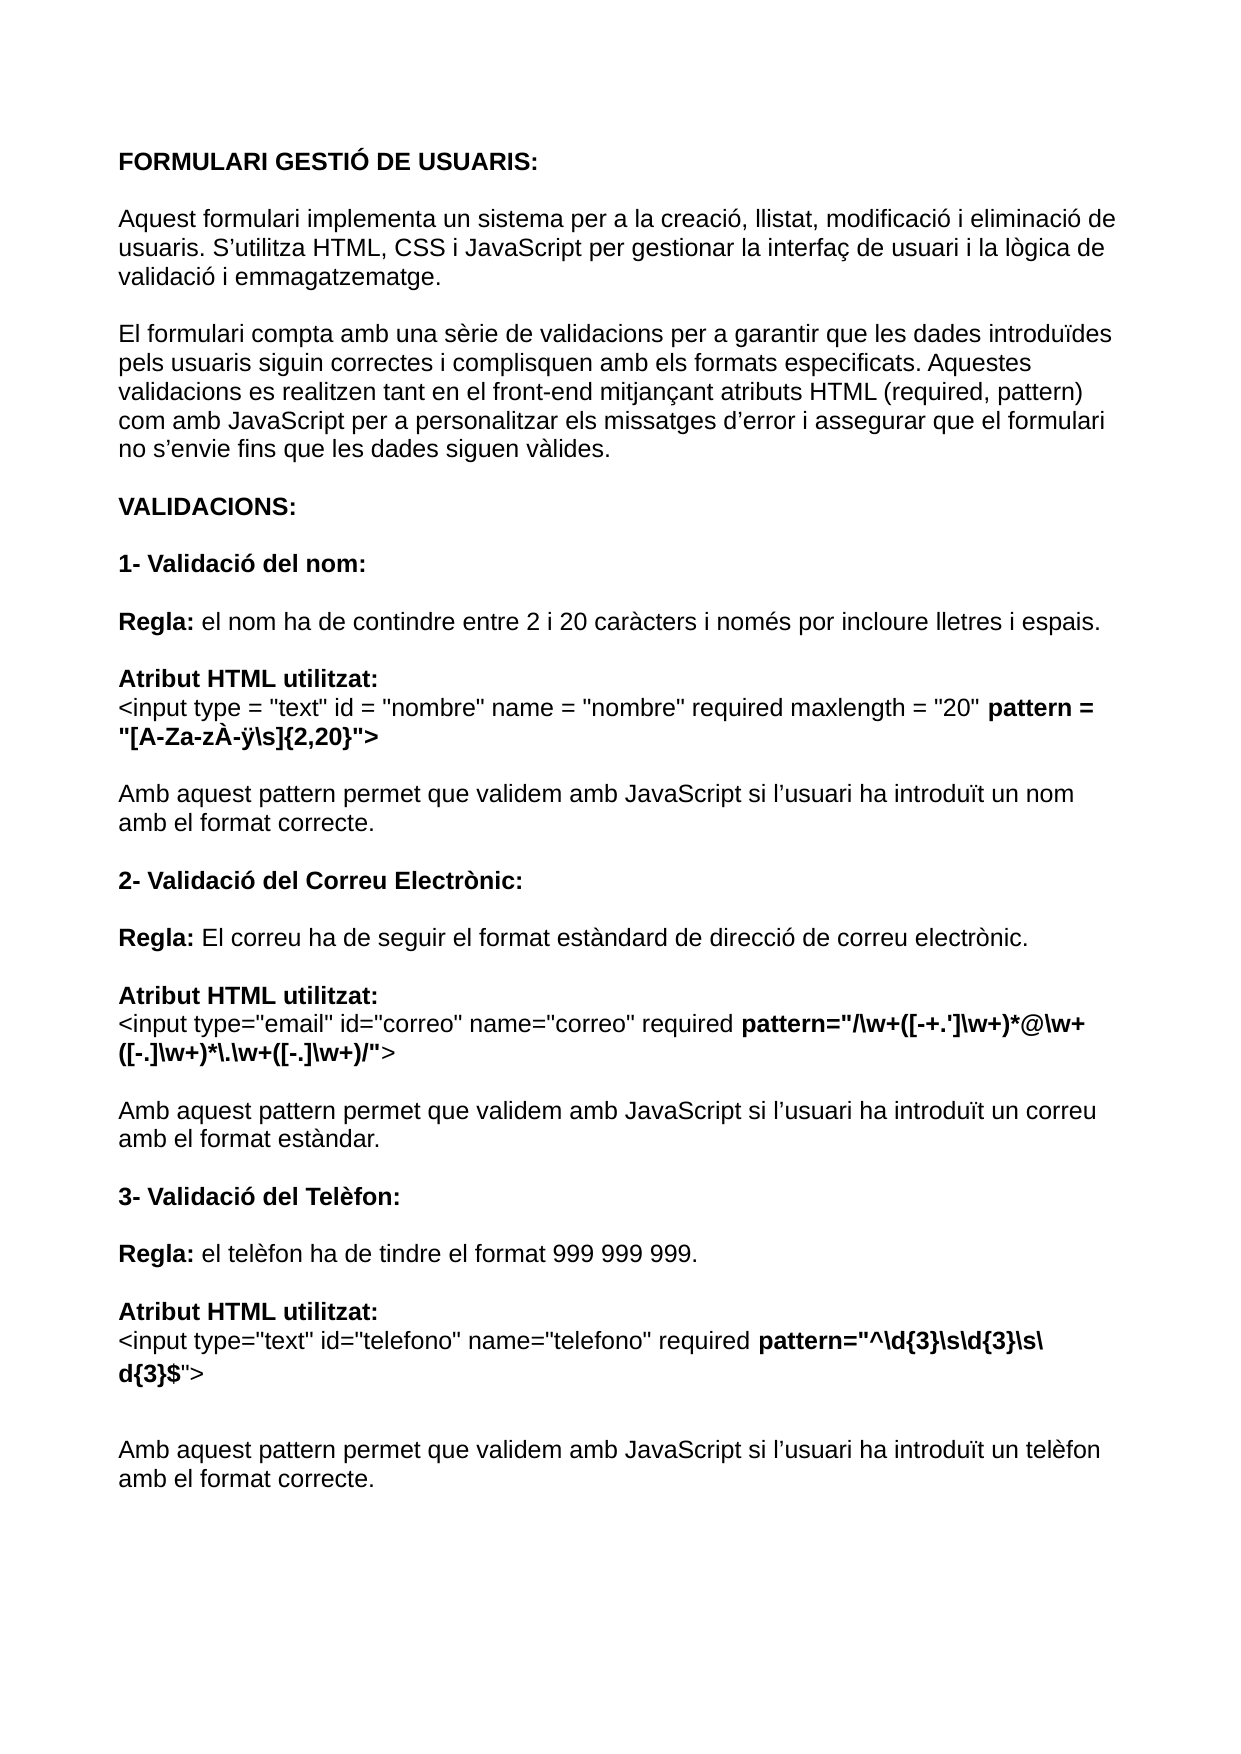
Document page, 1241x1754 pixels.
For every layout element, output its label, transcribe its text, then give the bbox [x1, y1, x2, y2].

text Atribut HTML utilitzat: [118, 664, 1122, 693]
text <input type="text" id="telefono" name="telefono" required pattern="^\d{3}\s\d{3}\s\d{3}$"> [118, 1326, 1122, 1387]
text FORMULARI GESTIÓ DE USUARIS: [118, 147, 1122, 176]
text 3- Validació del Telèfon: [118, 1182, 1122, 1211]
text Atribut HTML utilitzat: [118, 1297, 1122, 1326]
text Amb aquest pattern permet que validem amb JavaScript si l’usuari ha introduït un nom amb el format correcte. [118, 779, 1122, 837]
text Amb aquest pattern permet que validem amb JavaScript si l’usuari ha introduït un telèfon amb el format correcte. [118, 1435, 1122, 1492]
text <input type = "text" id = "nombre" name = "nombre" required maxlength = "20" pattern = "[A-Za-zÀ-ÿ\s]{2,20}"> [118, 693, 1122, 751]
text Atribut HTML utilitzat: [118, 981, 1122, 1009]
text <input type="email" id="correo" name="correo" required pattern="/\w+([-+.']\w+)*@\w+([-.]\w+)*\.\w+([-.]\w+)/"> [118, 1009, 1122, 1067]
text VALIDACIONS: [118, 492, 1122, 521]
text Aquest formulari implementa un sistema per a la creació, llistat, modificació i eliminació de usuaris. S’utilitza HTML, CSS i JavaScript per gestionar la interfaç de usuari i la lògica de validació i emmagatzematge. [118, 204, 1122, 291]
text 1- Validació del nom: [118, 549, 1122, 578]
text 2- Validació del Correu Electrònic: [118, 866, 1122, 894]
text Amb aquest pattern permet que validem amb JavaScript si l’usuari ha introduït un correu amb el format estàndar. [118, 1096, 1122, 1153]
text Regla: el nom ha de contindre entre 2 i 20 caràcters i només por incloure lletres i espais. [118, 607, 1122, 636]
text Regla: el telèfon ha de tindre el format 999 999 999. [118, 1239, 1122, 1268]
text Regla: El correu ha de seguir el format estàndard de direcció de correu electrònic. [118, 923, 1122, 952]
text El formulari compta amb una sèrie de validacions per a garantir que les dades introduïdes pels usuaris siguin correctes i complisquen amb els formats especificats. Aquestes validacions es realitzen tant en el front-end mitjançant atributs HTML (required, pattern) com amb JavaScript per a personalitzar els missatges d’error i assegurar que el formulari no s’envie fins que les dades siguen vàlides. [118, 319, 1122, 463]
